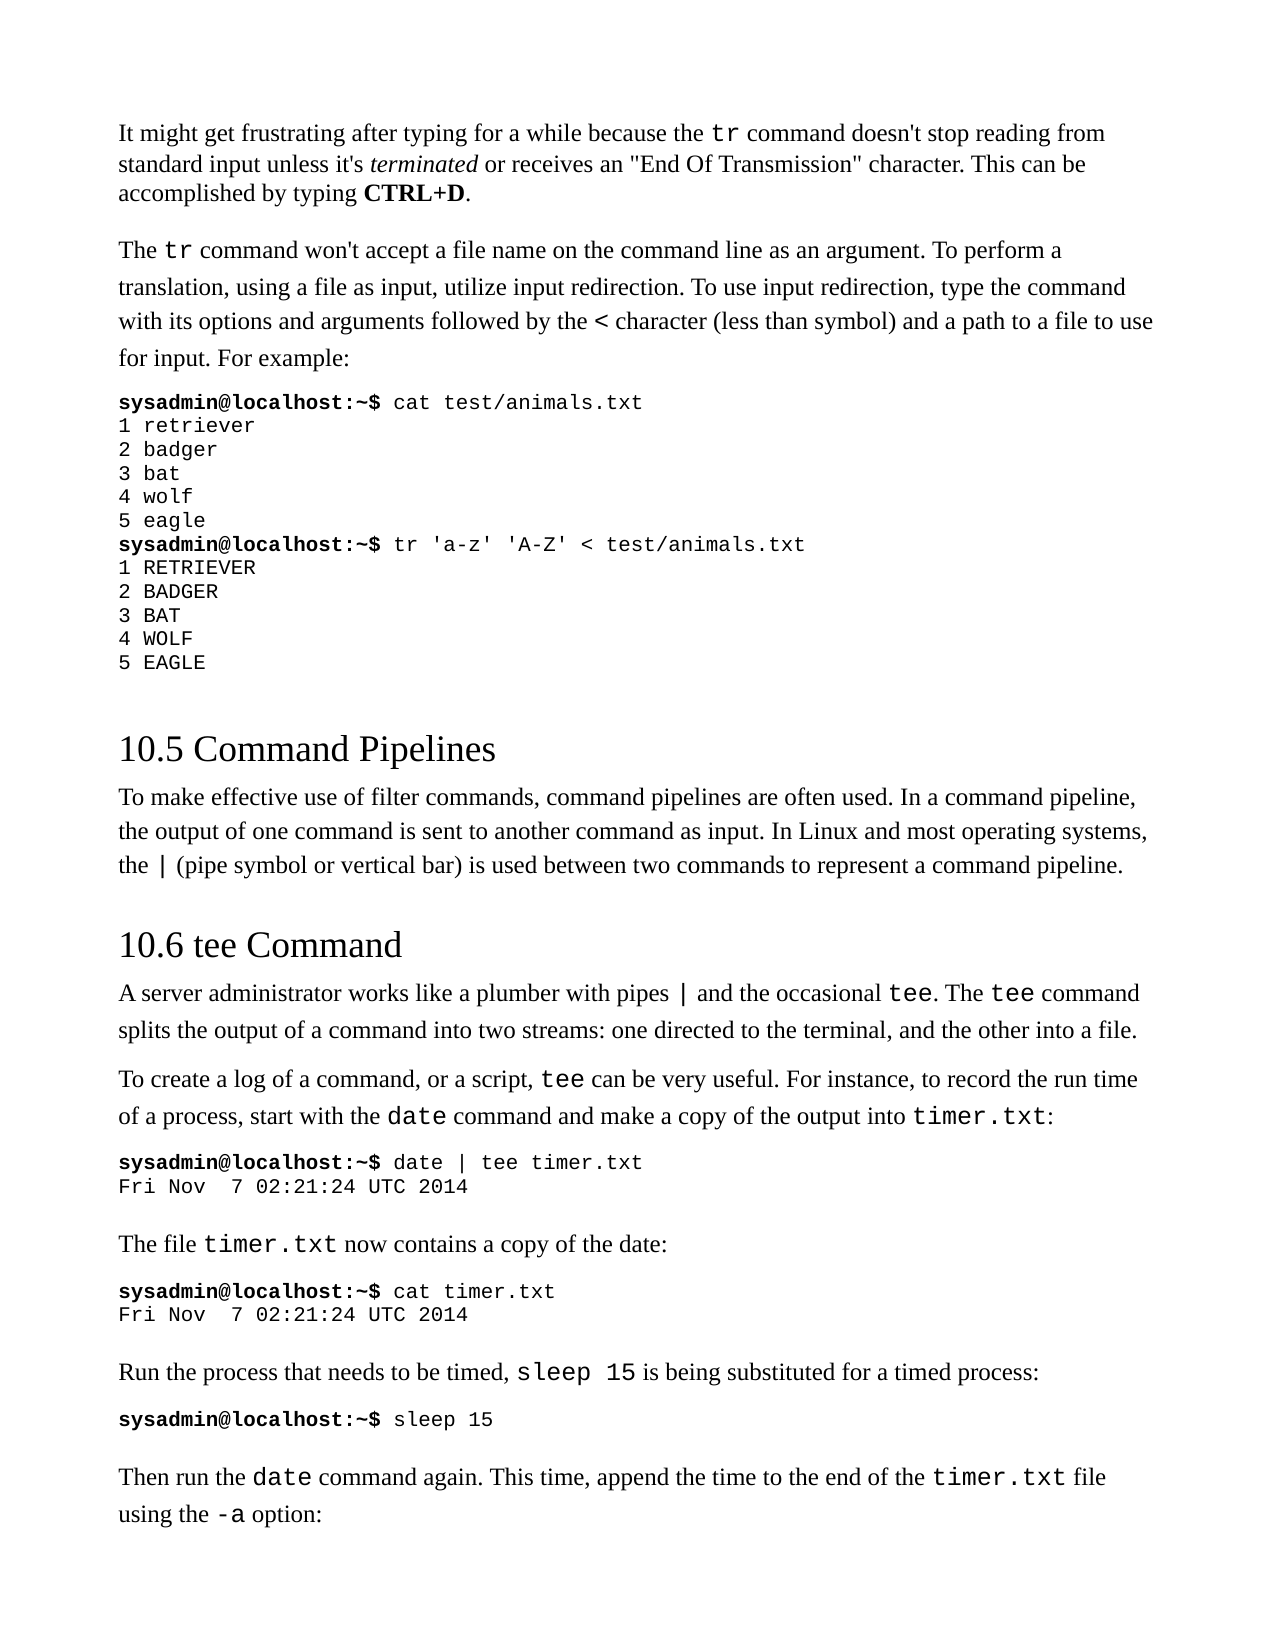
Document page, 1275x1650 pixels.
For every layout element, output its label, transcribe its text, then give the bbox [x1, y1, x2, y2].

text 1 retriever [118, 416, 1157, 439]
text A server administrator works like a plumber with pipes | and the occasional tee. The tee command splits the output of a command into two streams: one directed to the terminal, and the other into a file. [118, 978, 1157, 1044]
text The tr command won't accept a file name on the command line as an argument. To perform a translation, using a file as input, utilize input redirection. To use input redirection, type the command with its options and arguments followed by the < character (less than symbol) and a path to a file to use for input. For example: [118, 235, 1157, 372]
text It might get frustrating after typing for a while because the tr command doesn't stop reading from standard input unless it's terminated or receives an "End Of Transmission" character. This can be accomplished by typing CTRL+D. [118, 118, 1157, 206]
text sysadmin@localhost:~$ cat timer.txt [118, 1281, 1157, 1304]
text The file timer.txt now contains a copy of the date: [118, 1229, 1157, 1260]
text 4 wolf [118, 486, 1157, 510]
text Fri Nov 7 02:21:24 UTC 2014 [118, 1176, 1157, 1199]
text Run the process that needs to be timed, sleep 15 is being substituted for a timed process: [118, 1357, 1157, 1388]
text sysadmin@localhost:~$ cat test/animals.txt [118, 392, 1157, 416]
subtitle 10.5 Command Pipelines [118, 726, 1157, 769]
text 2 badger [118, 439, 1157, 463]
text Fri Nov 7 02:21:24 UTC 2014 [118, 1304, 1157, 1328]
text To make effective use of filter commands, command pipelines are often used. In a command pipeline, the output of one command is sent to another command as input. In Linux and most operating systems, the | (pipe symbol or vertical bar) is used between two commands to represent a command pipeline. [118, 782, 1157, 881]
subtitle 10.6 tee Command [118, 923, 1157, 966]
text 3 BAT [118, 605, 1157, 628]
text 4 WOLF [118, 628, 1157, 652]
text sysadmin@localhost:~$ date | tee timer.txt [118, 1152, 1157, 1176]
text 5 EAGLE [118, 652, 1157, 676]
text 3 bat [118, 463, 1157, 486]
text 5 eagle [118, 510, 1157, 534]
text sysadmin@localhost:~$ sleep 15 [118, 1409, 1157, 1433]
text 2 BADGER [118, 581, 1157, 605]
text sysadmin@localhost:~$ tr 'a-z' 'A-Z' < test/animals.txt [118, 534, 1157, 557]
text 1 RETRIEVER [118, 557, 1157, 581]
text To create a log of a command, or a script, tee can be very useful. For instance, to record the run time of a process, start with the date command and make a copy of the output into timer.txt: [118, 1064, 1157, 1132]
text Then run the date command again. This time, append the time to the end of the timer.txt file using the -a option: [118, 1462, 1157, 1529]
